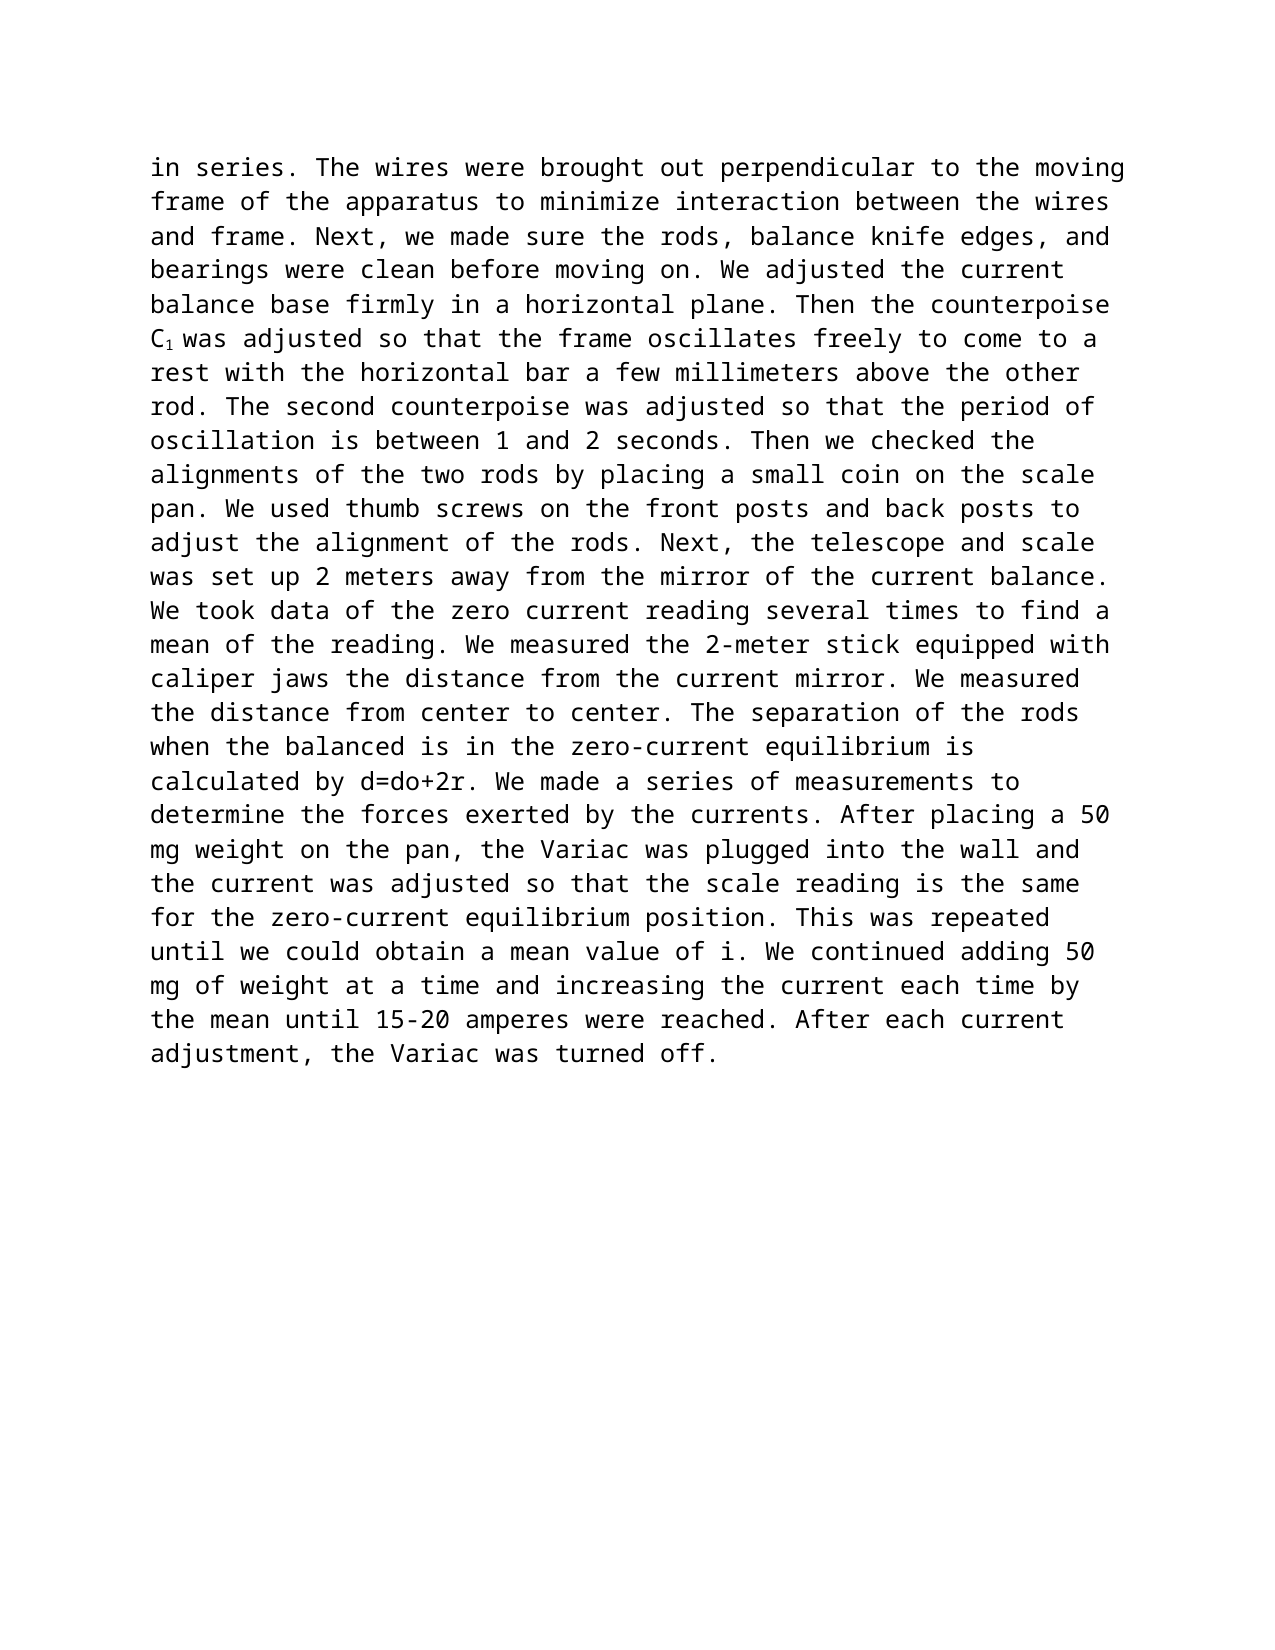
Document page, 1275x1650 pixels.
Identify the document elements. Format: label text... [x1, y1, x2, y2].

text in series. The wires were brought out perpendicular to the moving frame of the apparatus to minimize interaction between the wires and frame. Next, we made sure the rods, balance knife edges, and bearings were clean before moving on. We adjusted the current balance base firmly in a horizontal plane. Then the counterpoise C1 was adjusted so that the frame oscillates freely to come to a rest with the horizontal bar a few millimeters above the other rod. The second counterpoise was adjusted so that the period of oscillation is between 1 and 2 seconds. Then we checked the alignments of the two rods by placing a small coin on the scale pan. We used thumb screws on the front posts and back posts to adjust the alignment of the rods. Next, the telescope and scale was set up 2 meters away from the mirror of the current balance. We took data of the zero current reading several times to find a mean of the reading. We measured the 2-meter stick equipped with caliper jaws the distance from the current mirror. We measured the distance from center to center. The separation of the rods when the balanced is in the zero-current equilibrium is calculated by d=do+2r. We made a series of measurements to determine the forces exerted by the currents. After placing a 50 mg weight on the pan, the Variac was plugged into the wall and the current was adjusted so that the scale reading is the same for the zero-current equilibrium position. This was repeated until we could obtain a mean value of i. We continued adding 50 mg of weight at a time and increasing the current each time by the mean until 15-20 amperes were reached. After each current adjustment, the Variac was turned off. [150, 150, 1125, 1070]
